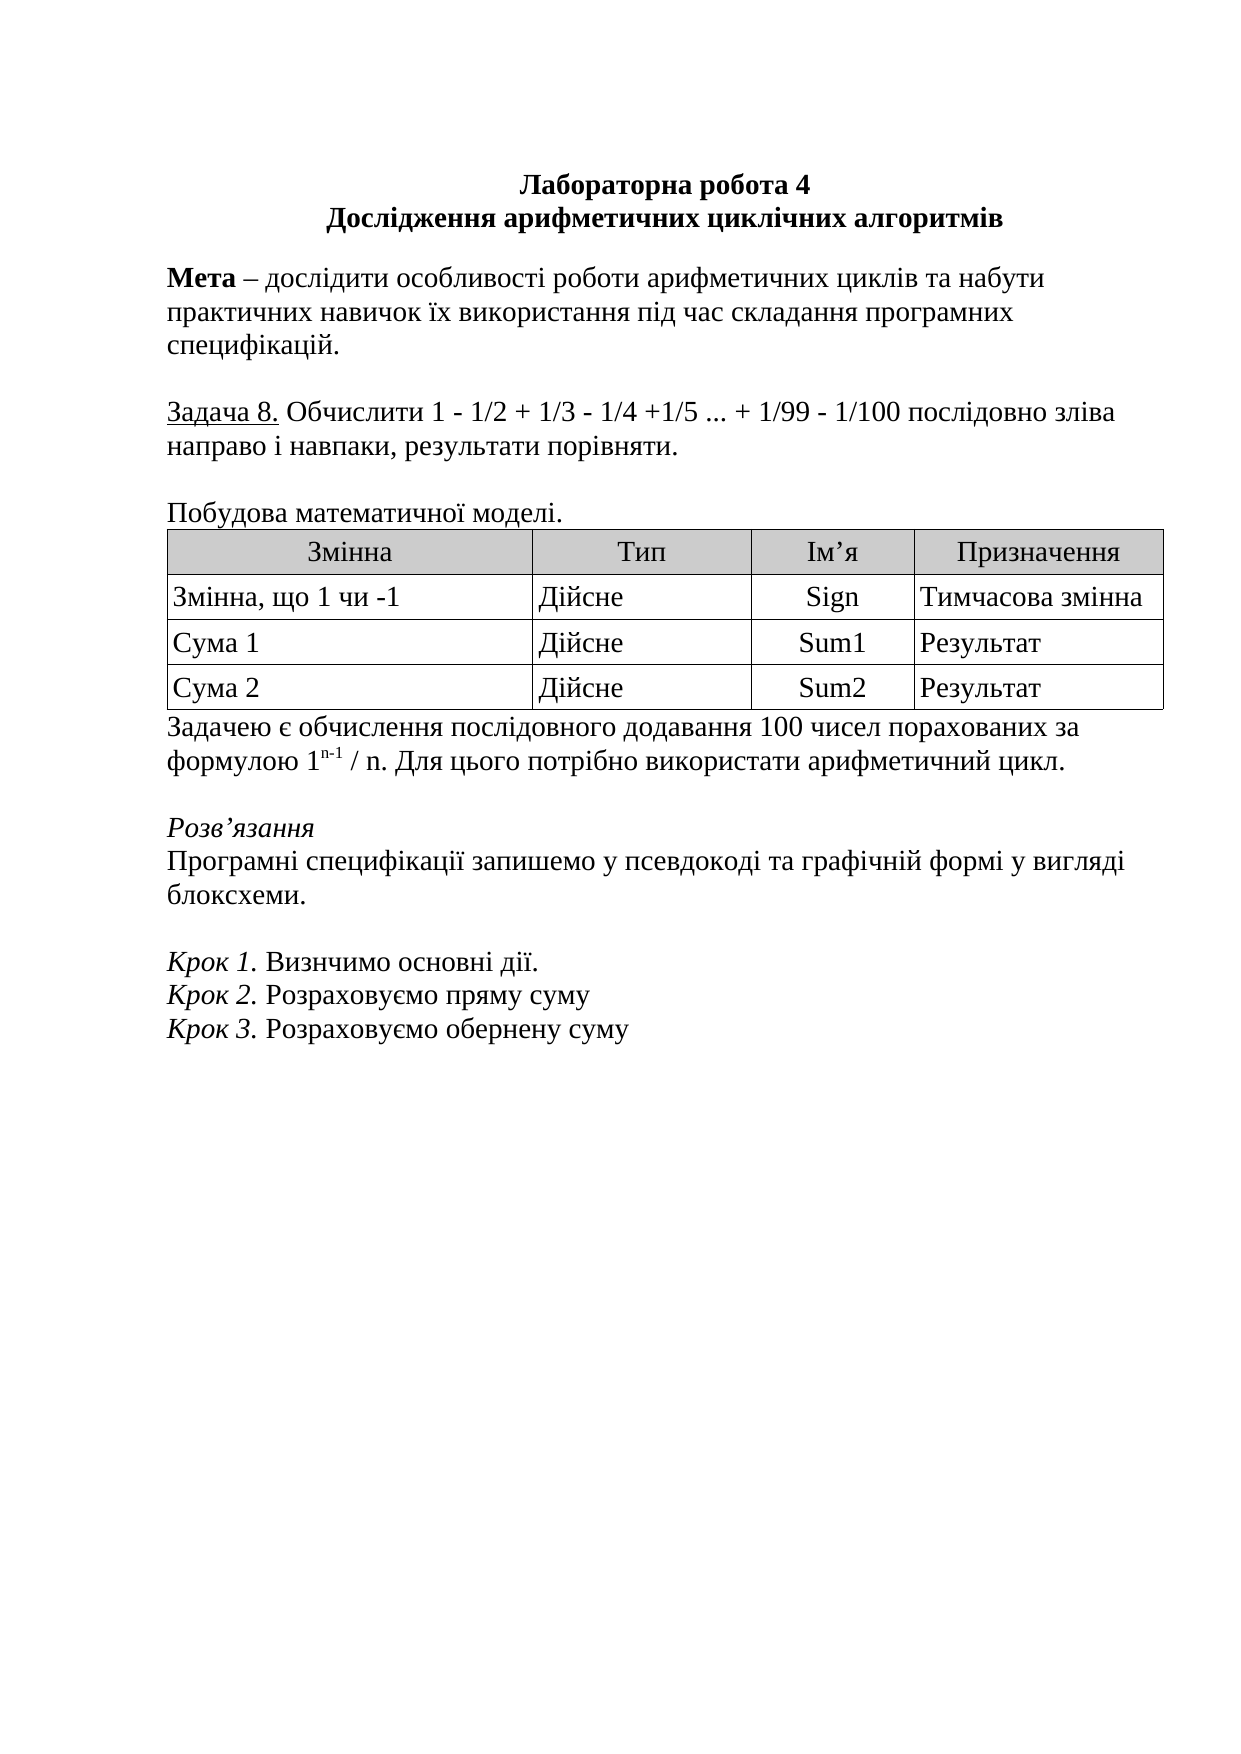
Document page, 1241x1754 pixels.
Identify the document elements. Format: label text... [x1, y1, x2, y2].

text Крок 3. Розраховуємо обернену суму [167, 1011, 1163, 1044]
text Лабораторна робота 4 [167, 167, 1163, 200]
text Задачею є обчислення послідовного додавання 100 чисел порахованих за формулою 1n-1 / n. Для цього потрібно використати арифметичний цикл. [167, 710, 1163, 776]
table_header Тип [533, 530, 751, 574]
text Мета – дослідити особливості роботи арифметичних циклів та набути практичних навичок їх використання під час складання програмних специфікацій. [167, 260, 1163, 361]
table_header Змінна [168, 530, 532, 574]
text Задача 8. Обчислити 1 - 1/2 + 1/3 - 1/4 +1/5 ... + 1/99 - 1/100 послідовно зліва направо і навпаки, результати порівняти. [167, 394, 1163, 462]
table_cell Дійсне [533, 575, 751, 619]
text Дослідження арифметичних циклічних алгоритмів [167, 200, 1163, 234]
text Побудова математичної моделі. [167, 495, 1163, 529]
text Програмні специфікації запишемо у псевдокоді та графічній формі у вигляді блоксхеми. [167, 843, 1163, 910]
table_cell Sign [752, 575, 914, 619]
table_cell Сума 1 [168, 620, 532, 664]
table_cell Результат [915, 665, 1163, 709]
table_header Призначення [915, 530, 1163, 574]
table_cell Дійсне [533, 665, 751, 709]
text Розв’язання [167, 810, 1163, 843]
table_cell Сума 2 [168, 665, 532, 709]
table_cell Змінна, що 1 чи -1 [168, 575, 532, 619]
text Крок 2. Розраховуємо пряму суму [167, 977, 1163, 1011]
table_cell Sum2 [752, 665, 914, 709]
text Крок 1. Визнчимо основні дії. [167, 944, 1163, 977]
table_cell Результат [915, 620, 1163, 664]
table_header Ім’я [752, 530, 914, 574]
table_cell Sum1 [752, 620, 914, 664]
table_cell Тимчасова змінна [915, 575, 1163, 619]
table_cell Дійсне [533, 620, 751, 664]
